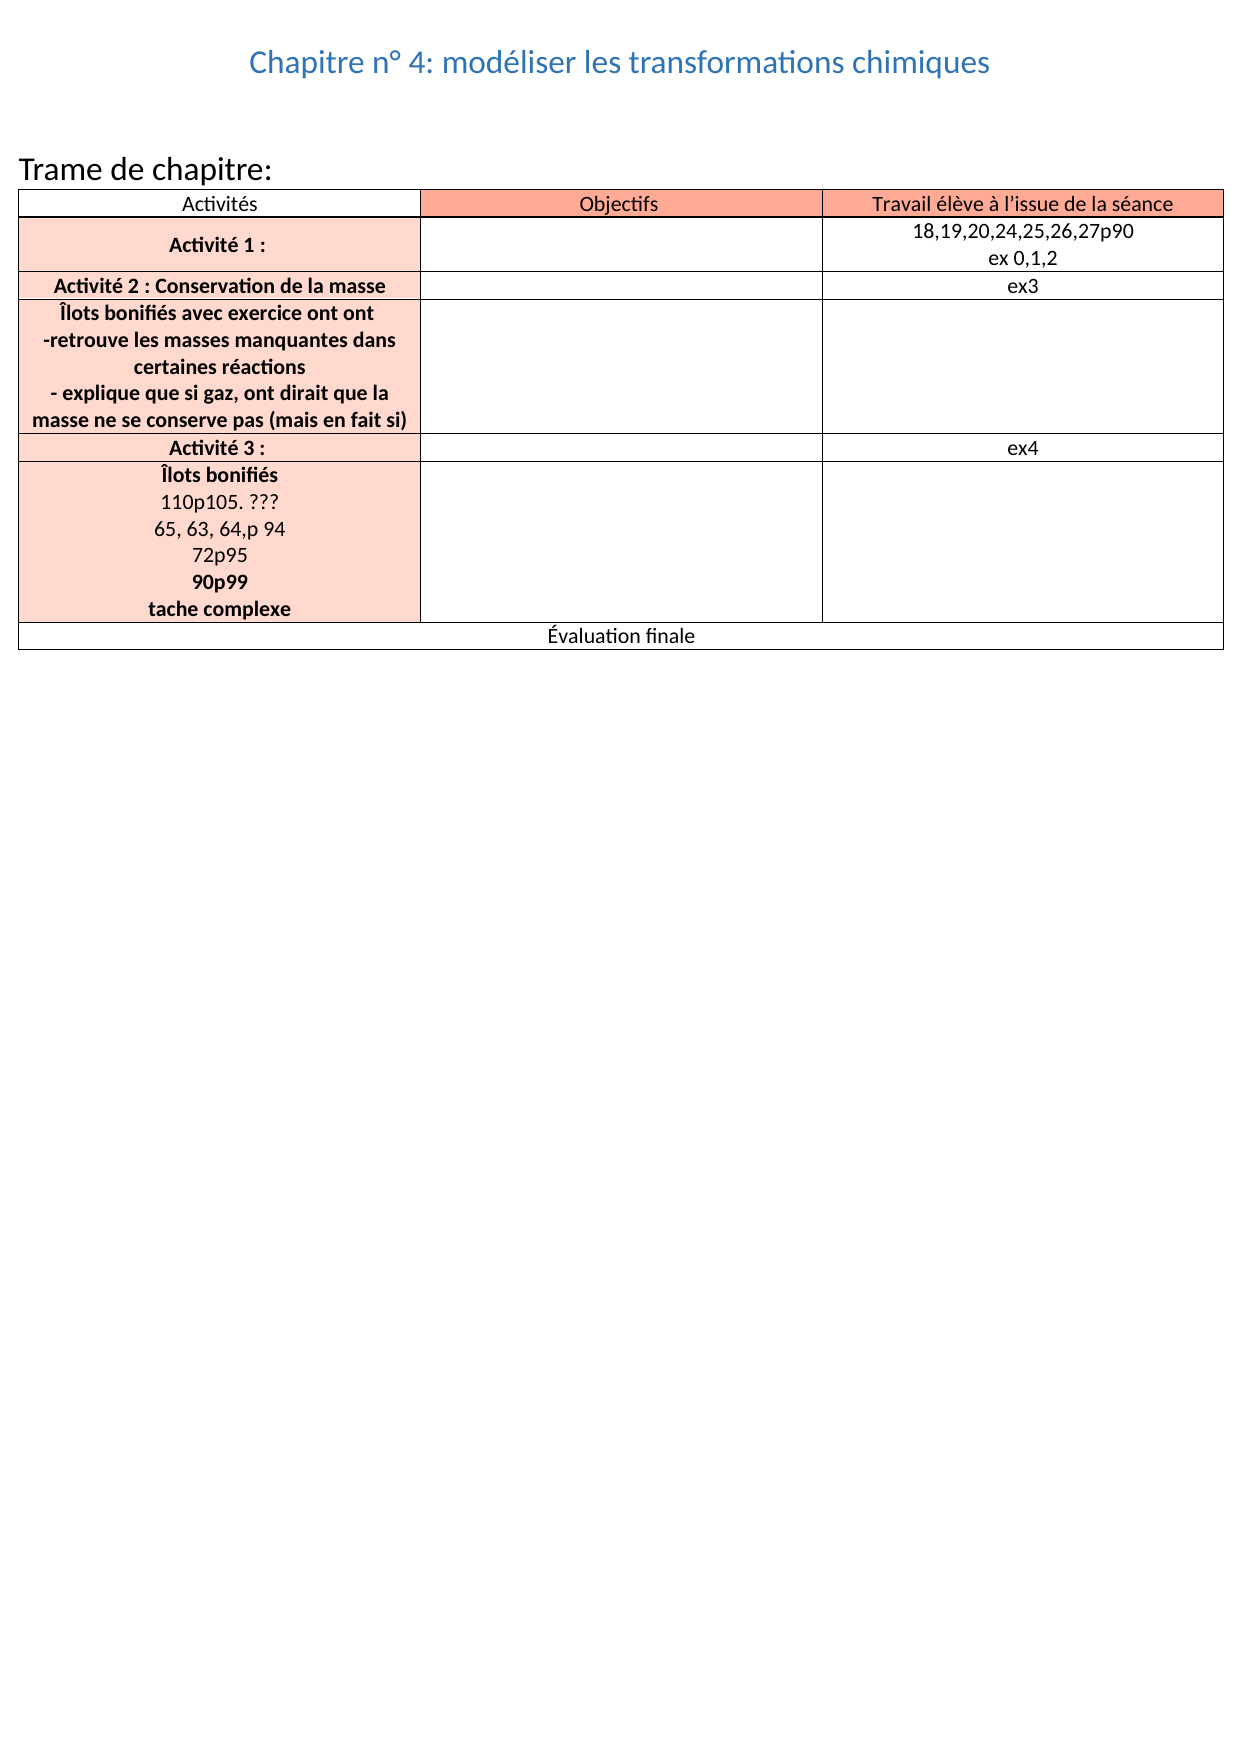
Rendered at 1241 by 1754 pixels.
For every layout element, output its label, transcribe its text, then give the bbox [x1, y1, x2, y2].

table_cell Activité 1 : [19, 218, 420, 271]
table_cell [421, 434, 822, 461]
table_cell Îlots bonifiés avec exercice ont ont -retrouve les masses manquantes dans certaines réactions - explique que si gaz, ont dirait que la masse ne se conserve pas (mais en fait si) [19, 300, 420, 433]
table_cell Activité 2 : Conservation de la masse [19, 272, 420, 298]
table_cell [823, 300, 1223, 433]
table_cell Activité 3 : [19, 434, 420, 461]
table_cell [421, 218, 822, 271]
subtitle Trame de chapitre: [18, 148, 1221, 189]
table_cell [823, 462, 1223, 622]
table_cell ex4 [823, 434, 1223, 461]
table_header Activités [19, 190, 420, 216]
table_header Travail élève à l’issue de la séance [823, 190, 1223, 216]
table_cell [421, 462, 822, 622]
table_header Objectifs [421, 190, 822, 216]
table_cell [421, 300, 822, 433]
subtitle Chapitre n° 4: modéliser les transformations chimiques [18, 42, 1221, 82]
table_cell Îlots bonifiés 110p105. ??? 65, 63, 64,p 94 72p95 90p99 tache complexe [19, 462, 420, 622]
table_cell 18,19,20,24,25,26,27p90 ex 0,1,2 [823, 218, 1223, 271]
table_cell [421, 272, 822, 298]
table_cell ex3 [823, 272, 1223, 298]
table_cell Évaluation finale [19, 623, 1223, 649]
